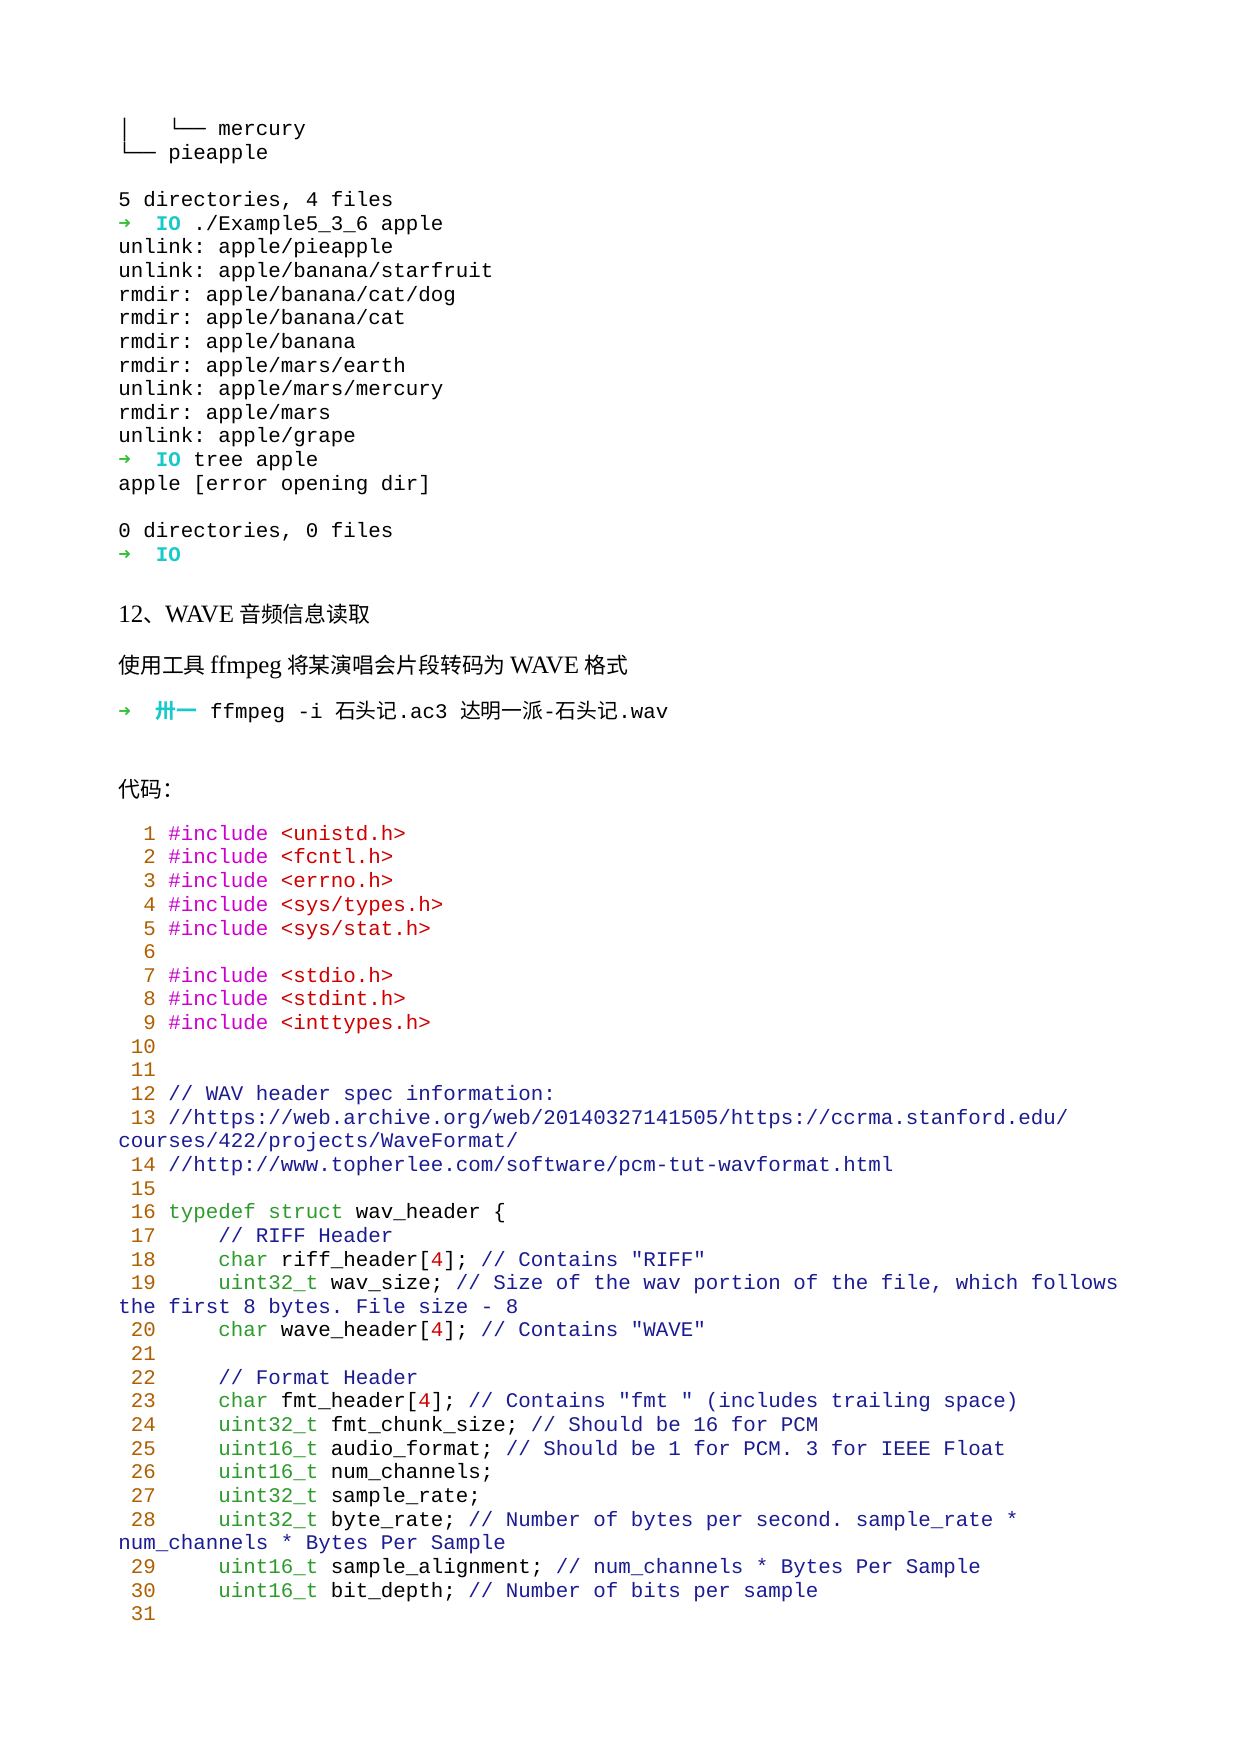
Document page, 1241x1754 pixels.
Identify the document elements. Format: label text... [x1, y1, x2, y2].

text unlink: apple/pieapple [118, 236, 1122, 260]
text 7 #include <stdio.h> [118, 965, 1122, 988]
text 22 // Format Header [118, 1367, 1122, 1390]
text 2 #include <fcntl.h> [118, 847, 1122, 870]
text 6 [118, 941, 1122, 965]
text 28 uint32_t byte_rate; // Number of bytes per second. sample_rate * num_channels * Bytes Per Sample [118, 1509, 1122, 1556]
text rmdir: apple/mars/earth [118, 354, 1122, 378]
text ➜ IO ./Example5_3_6 apple [118, 213, 1122, 236]
text 5 #include <sys/stat.h> [118, 917, 1122, 941]
text 25 uint16_t audio_format; // Should be 1 for PCM. 3 for IEEE Float [118, 1438, 1122, 1461]
text ➜ IO tree apple [118, 449, 1122, 473]
text 11 [118, 1059, 1122, 1083]
text 23 char fmt_header[4]; // Contains "fmt " (includes trailing space) [118, 1390, 1122, 1414]
text 16 typedef struct wav_header { [118, 1201, 1122, 1225]
text rmdir: apple/banana/cat/dog [118, 284, 1122, 307]
text 代码： [118, 772, 1122, 804]
text 4 #include <sys/types.h> [118, 894, 1122, 917]
text 17 // RIFF Header [118, 1225, 1122, 1248]
text 30 uint16_t bit_depth; // Number of bits per sample [118, 1579, 1122, 1603]
text └── pieapple [118, 142, 1122, 165]
text 8 #include <stdint.h> [118, 988, 1122, 1012]
text 24 uint32_t fmt_chunk_size; // Should be 16 for PCM [118, 1414, 1122, 1438]
text 12、WAVE音频信息读取 [118, 597, 1122, 628]
text 10 [118, 1036, 1122, 1059]
text 19 uint32_t wav_size; // Size of the wav portion of the file, which follows the first 8 bytes. File size - 8 [118, 1272, 1122, 1319]
text ➜ IO [118, 544, 1122, 567]
text apple [error opening dir] [118, 473, 1122, 496]
text 13 //https://web.archive.org/web/20140327141505/https://ccrma.stanford.edu/courses/422/projects/WaveFormat/ [118, 1107, 1122, 1154]
text 3 #include <errno.h> [118, 870, 1122, 894]
text 1 #include <unistd.h> [118, 823, 1122, 847]
text 27 uint32_t sample_rate; [118, 1485, 1122, 1509]
text 使用工具ffmpeg将某演唱会片段转码为WAVE格式 [118, 648, 1122, 679]
text ➜ 卅一 ffmpeg -i 石头记.ac3 达明一派-石头记.wav [118, 699, 1122, 724]
text rmdir: apple/banana [118, 331, 1122, 354]
text 14 //http://www.topherlee.com/software/pcm-tut-wavformat.html [118, 1154, 1122, 1178]
text 29 uint16_t sample_alignment; // num_channels * Bytes Per Sample [118, 1556, 1122, 1579]
text 21 [118, 1343, 1122, 1367]
text │ └── mercury [118, 118, 1122, 142]
text unlink: apple/mars/mercury [118, 378, 1122, 402]
text 26 uint16_t num_channels; [118, 1461, 1122, 1485]
text 18 char riff_header[4]; // Contains "RIFF" [118, 1248, 1122, 1272]
text 0 directories, 0 files [118, 520, 1122, 544]
text unlink: apple/banana/starfruit [118, 260, 1122, 284]
text 5 directories, 4 files [118, 189, 1122, 213]
text 15 [118, 1178, 1122, 1201]
text 20 char wave_header[4]; // Contains "WAVE" [118, 1319, 1122, 1343]
text 31 [118, 1603, 1122, 1627]
text rmdir: apple/mars [118, 402, 1122, 426]
text 9 #include <inttypes.h> [118, 1012, 1122, 1036]
text 12 // WAV header spec information: [118, 1083, 1122, 1107]
text unlink: apple/grape [118, 426, 1122, 449]
text rmdir: apple/banana/cat [118, 307, 1122, 331]
